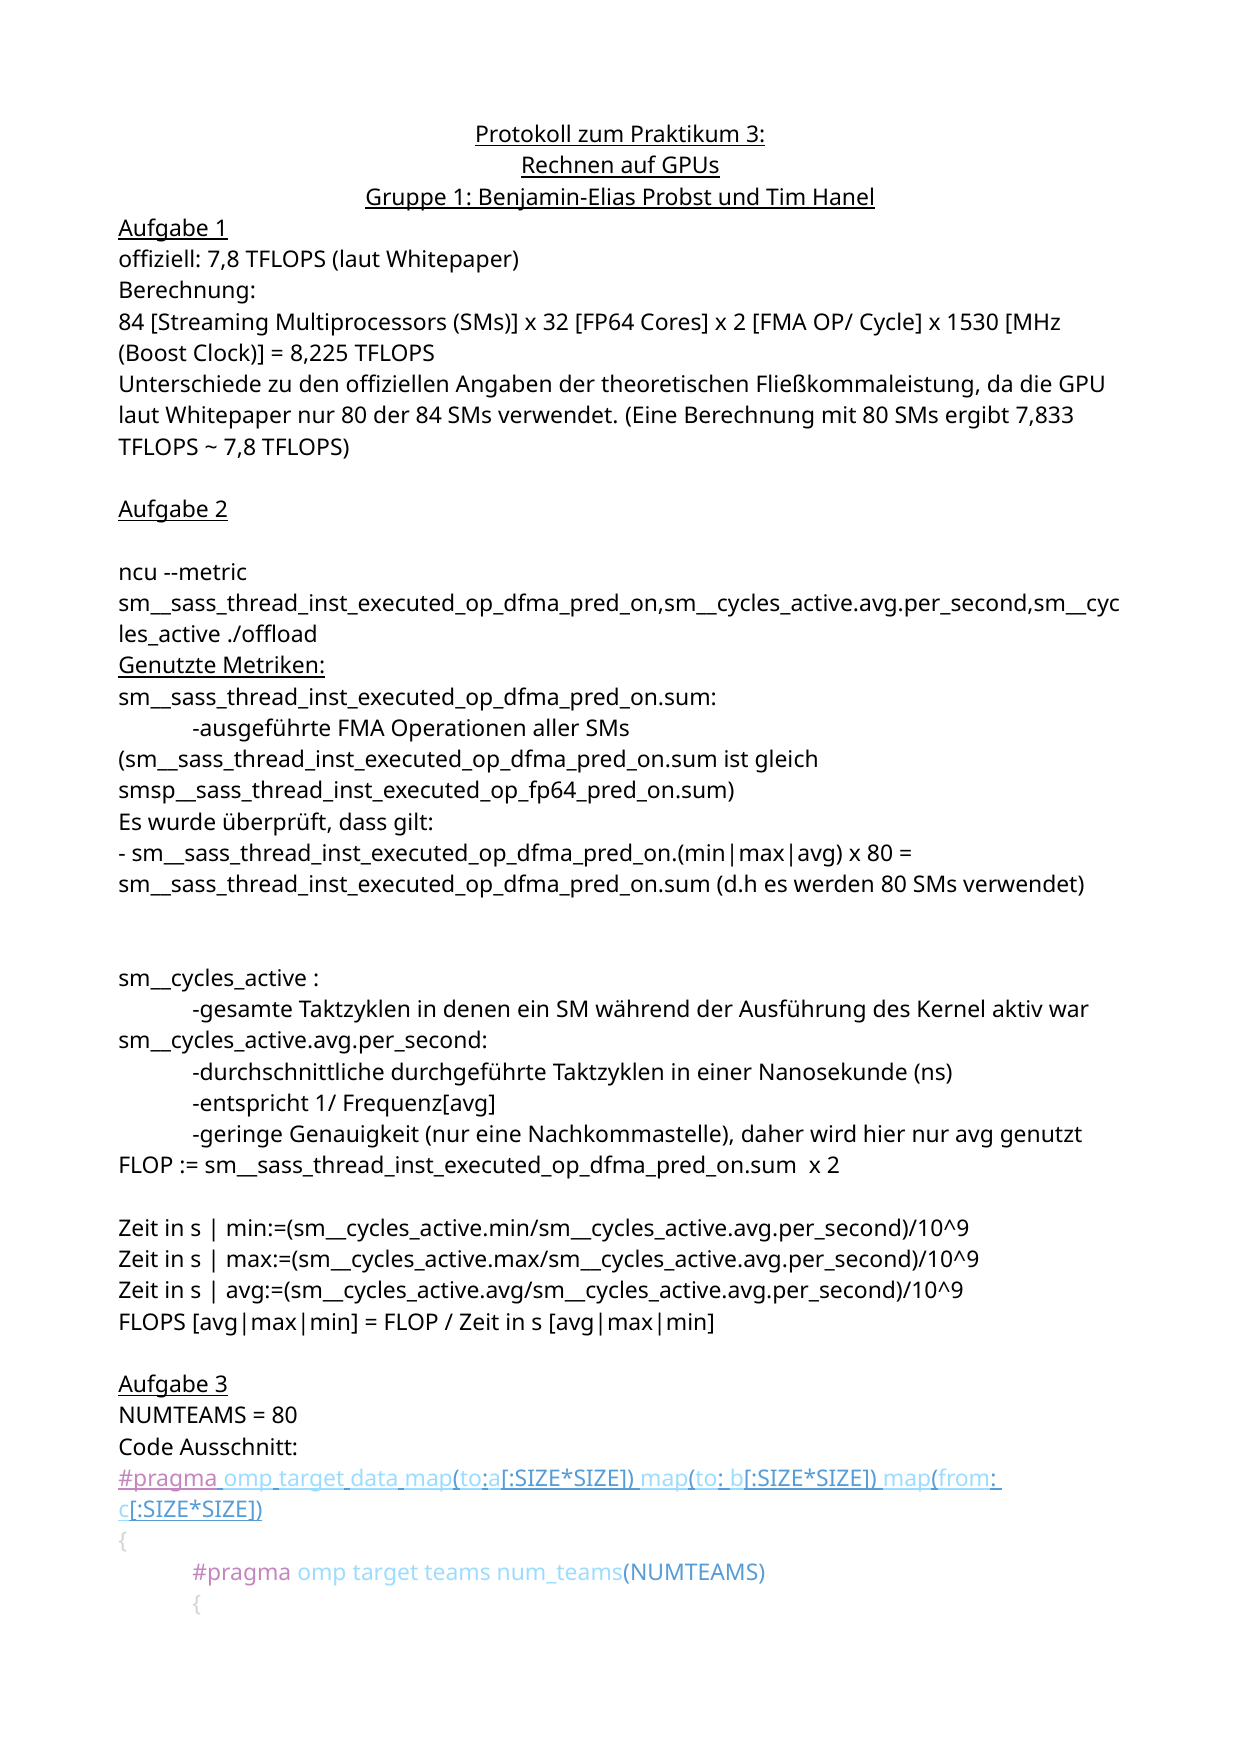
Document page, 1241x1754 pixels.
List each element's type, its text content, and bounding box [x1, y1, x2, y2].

text -durchschnittliche durchgeführte Taktzyklen in einer Nanosekunde (ns) [118, 1056, 1122, 1087]
text Aufgabe 3 [118, 1368, 1122, 1399]
text Zeit in s | avg:=(sm__cycles_active.avg/sm__cycles_active.avg.per_second)/10^9 [118, 1274, 1122, 1306]
text Aufgabe 1 [118, 212, 1122, 243]
text ncu --metric sm__sass_thread_inst_executed_op_dfma_pred_on,sm__cycles_active.avg.per_second,sm__cycles_active ./offload [118, 556, 1122, 649]
text { [118, 1524, 1122, 1556]
text sm__cycles_active.avg.per_second: [118, 1024, 1122, 1056]
text Code Ausschnitt: [118, 1431, 1122, 1462]
text { [118, 1587, 1122, 1618]
text Zeit in s | max:=(sm__cycles_active.max/sm__cycles_active.avg.per_second)/10^9 [118, 1243, 1122, 1274]
text 84 [Streaming Multiprocessors (SMs)] x 32 [FP64 Cores] x 2 [FMA OP/ Cycle] x 1530 [MHz (Boost Clock)] = 8,225 TFLOPS [118, 306, 1122, 368]
text -entspricht 1/ Frequenz[avg] [118, 1087, 1122, 1118]
text #pragma omp target data map(to:a[:SIZE*SIZE]) map(to: b[:SIZE*SIZE]) map(from: c[:SIZE*SIZE]) [118, 1462, 1122, 1524]
text Rechnen auf GPUs [118, 149, 1122, 181]
text Gruppe 1: Benjamin-Elias Probst und Tim Hanel [118, 181, 1122, 212]
text Es wurde überprüft, dass gilt: [118, 806, 1122, 837]
text Unterschiede zu den offiziellen Angaben der theoretischen Fließkommaleistung, da die GPU laut Whitepaper nur 80 der 84 SMs verwendet. (Eine Berechnung mit 80 SMs ergibt 7,833 TFLOPS ~ 7,8 TFLOPS) [118, 368, 1122, 462]
text -gesamte Taktzyklen in denen ein SM während der Ausführung des Kernel aktiv war [118, 993, 1122, 1024]
text offiziell: 7,8 TFLOPS (laut Whitepaper) [118, 243, 1122, 274]
text sm__sass_thread_inst_executed_op_dfma_pred_on.sum: -ausgeführte FMA Operationen aller SMs (sm__sass_thread_inst_executed_op_dfma_pred_on.sum ist gleich smsp__sass_thread_inst_executed_op_fp64_pred_on.sum) [118, 681, 1122, 806]
text Aufgabe 2 [118, 493, 1122, 524]
text FLOPS [avg|max|min] = FLOP / Zeit in s [avg|max|min] [118, 1306, 1122, 1337]
text Protokoll zum Praktikum 3: [118, 118, 1122, 149]
text Genutzte Metriken: [118, 649, 1122, 681]
text #pragma omp target teams num_teams(NUMTEAMS) [118, 1556, 1122, 1587]
text -geringe Genauigkeit (nur eine Nachkommastelle), daher wird hier nur avg genutzt [118, 1118, 1122, 1149]
text Zeit in s | min:=(sm__cycles_active.min/sm__cycles_active.avg.per_second)/10^9 [118, 1212, 1122, 1243]
text - sm__sass_thread_inst_executed_op_dfma_pred_on.(min|max|avg) x 80 = sm__sass_thread_inst_executed_op_dfma_pred_on.sum (d.h es werden 80 SMs verwendet) [118, 837, 1122, 899]
text NUMTEAMS = 80 [118, 1399, 1122, 1431]
text Berechnung: [118, 274, 1122, 306]
text sm__cycles_active : [118, 962, 1122, 993]
text FLOP := sm__sass_thread_inst_executed_op_dfma_pred_on.sum x 2 [118, 1149, 1122, 1181]
